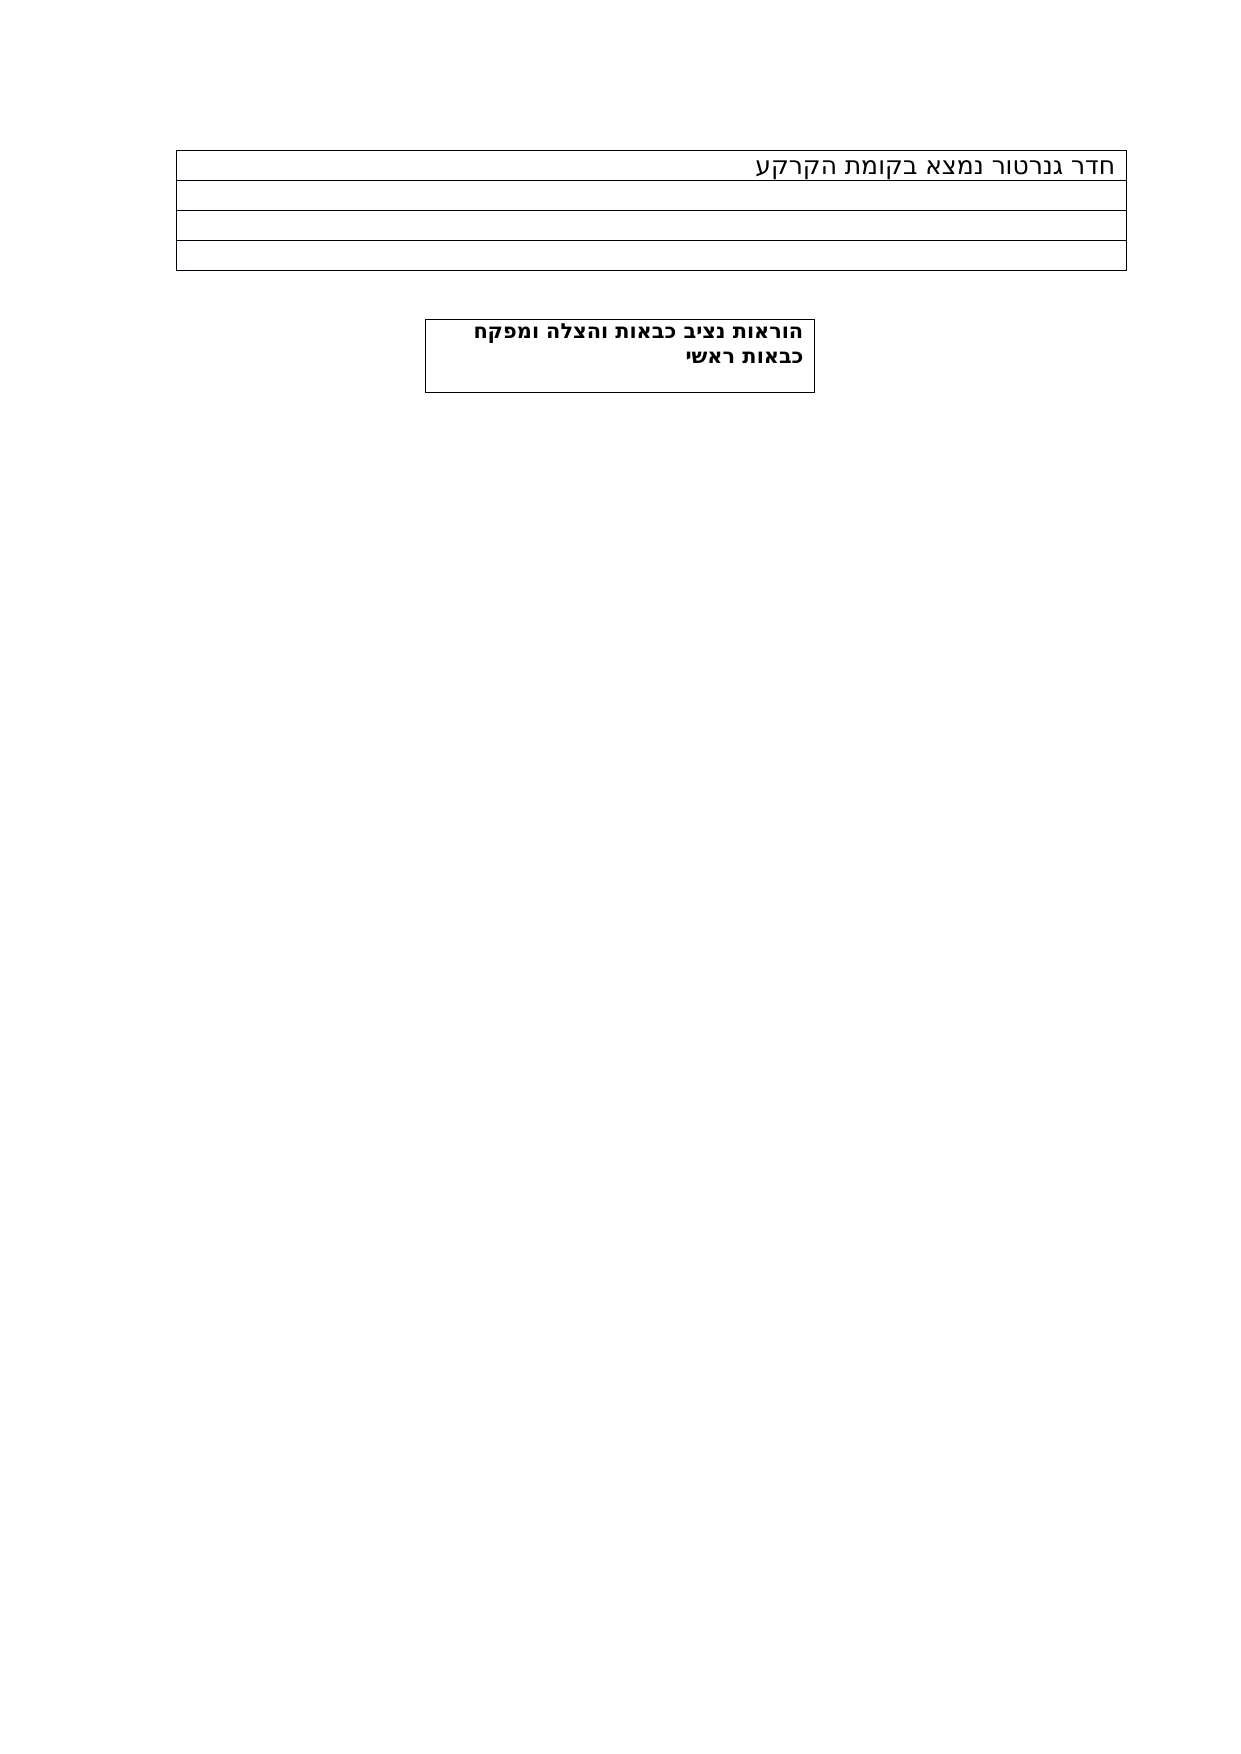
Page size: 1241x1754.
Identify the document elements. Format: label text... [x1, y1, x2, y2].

table_cell [177, 181, 1126, 210]
table_cell [177, 241, 1126, 269]
table_cell [177, 211, 1126, 240]
table_cell חדר גנרטור נמצא בקומת הקרקע [177, 151, 1126, 180]
table_header הוראות נציב כבאות והצלה ומפקח כבאות ראשי [426, 320, 814, 392]
